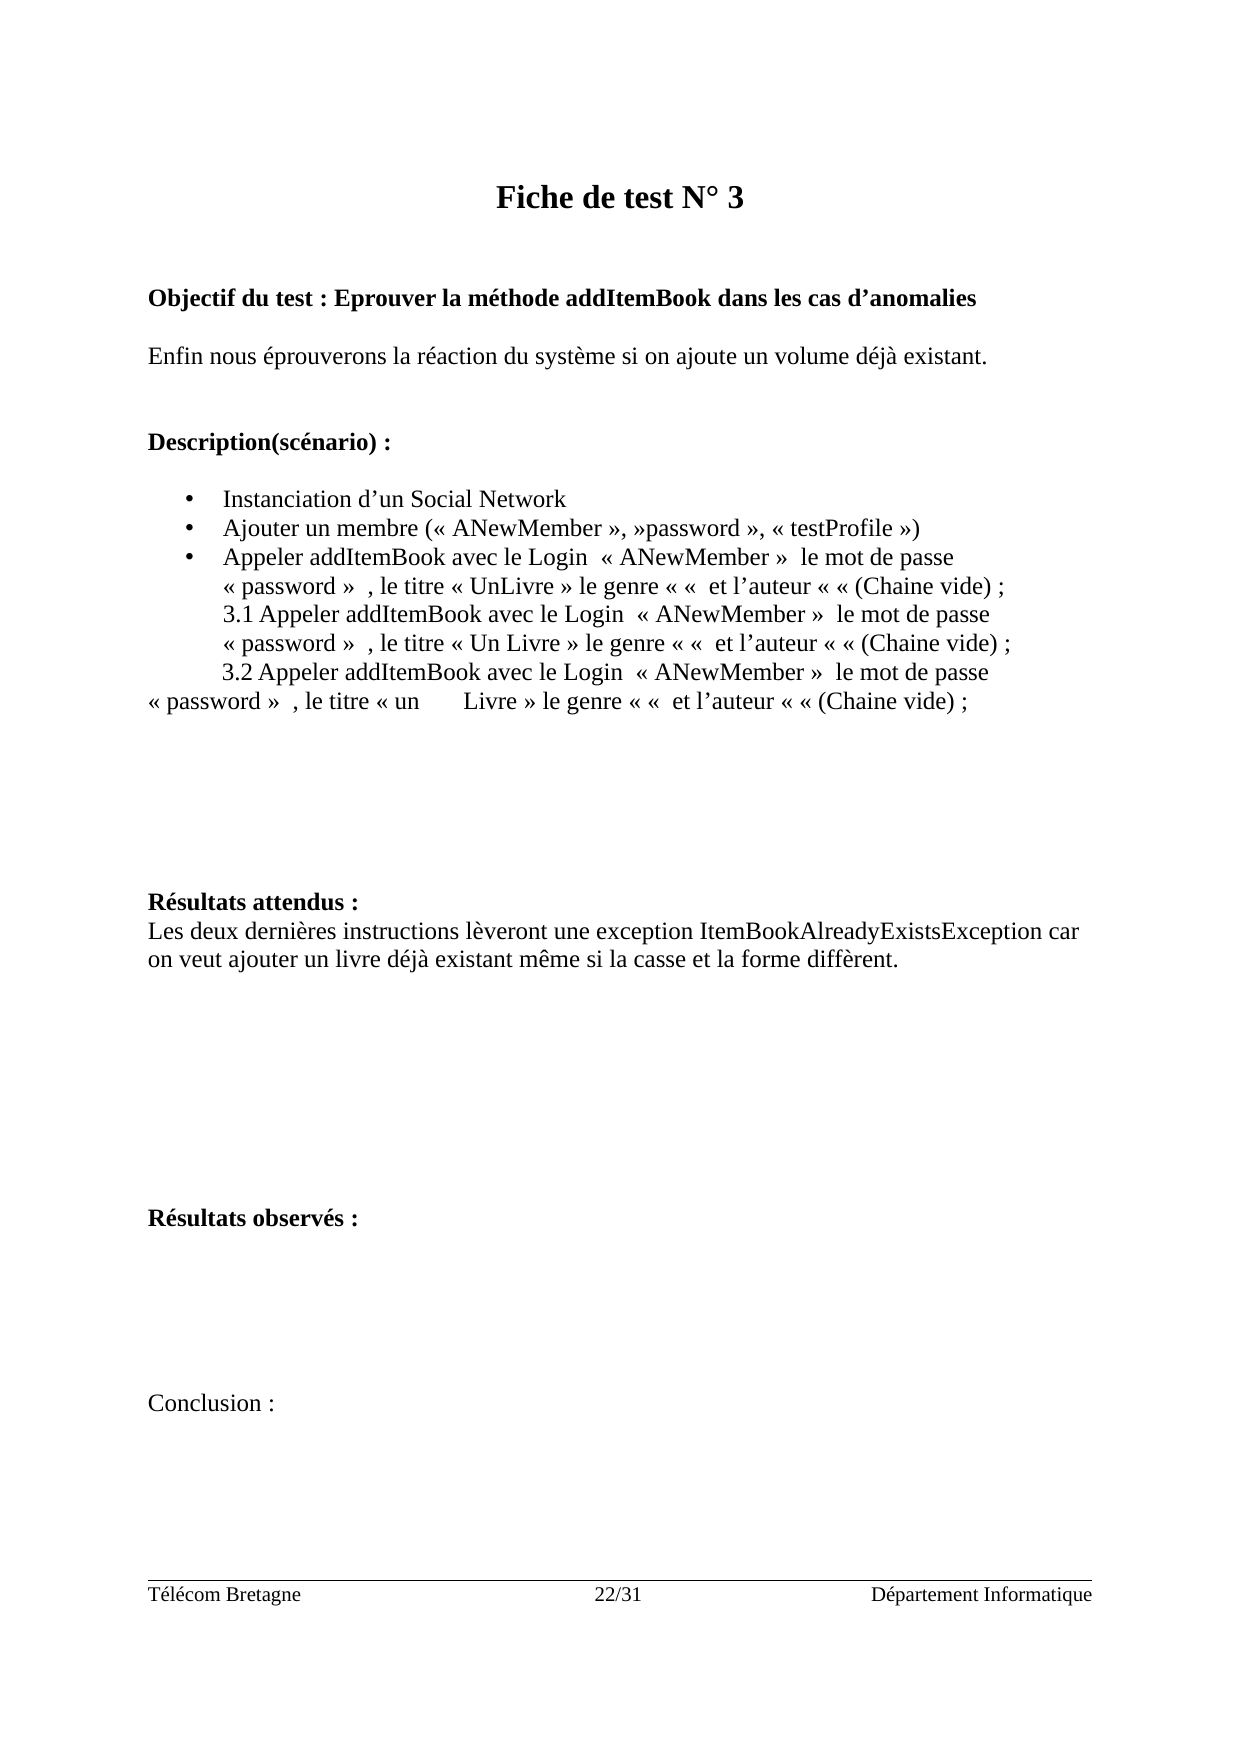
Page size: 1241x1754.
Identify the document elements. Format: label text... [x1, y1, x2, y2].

text Description(scénario) : [148, 427, 1092, 456]
text Les deux dernières instructions lèveront une exception ItemBookAlreadyExistsException car on veut ajouter un livre déjà existant même si la casse et la forme diffèrent. [148, 916, 1092, 973]
subtitle Conclusion : [148, 1388, 1092, 1417]
text Enfin nous éprouverons la réaction du système si on ajoute un volume déjà existant. [148, 341, 1092, 369]
list Ajouter un membre (« ANewMember », »password », « testProfile ») [185, 513, 1092, 542]
text 3.2 Appeler addItemBook avec le Login « ANewMember » le mot de passe « password » , le titre « un Livre » le genre « « et l’auteur « « (Chaine vide) ; [148, 657, 1092, 714]
text Résultats observés : [148, 1203, 1092, 1232]
title Fiche de test N° 3 [148, 177, 1092, 216]
text Objectif du test : Eprouver la méthode addItemBook dans les cas d’anomalies [148, 283, 1092, 312]
list Instanciation d’un Social Network [185, 484, 1092, 513]
list Appeler addItemBook avec le Login « ANewMember » le mot de passe « password » , le titre « UnLivre » le genre « « et l’auteur « « (Chaine vide) ; [185, 542, 1092, 599]
text Résultats attendus : [148, 887, 1092, 916]
list 3.1 Appeler addItemBook avec le Login « ANewMember » le mot de passe « password » , le titre « Un Livre » le genre « « et l’auteur « « (Chaine vide) ; [185, 599, 1092, 657]
